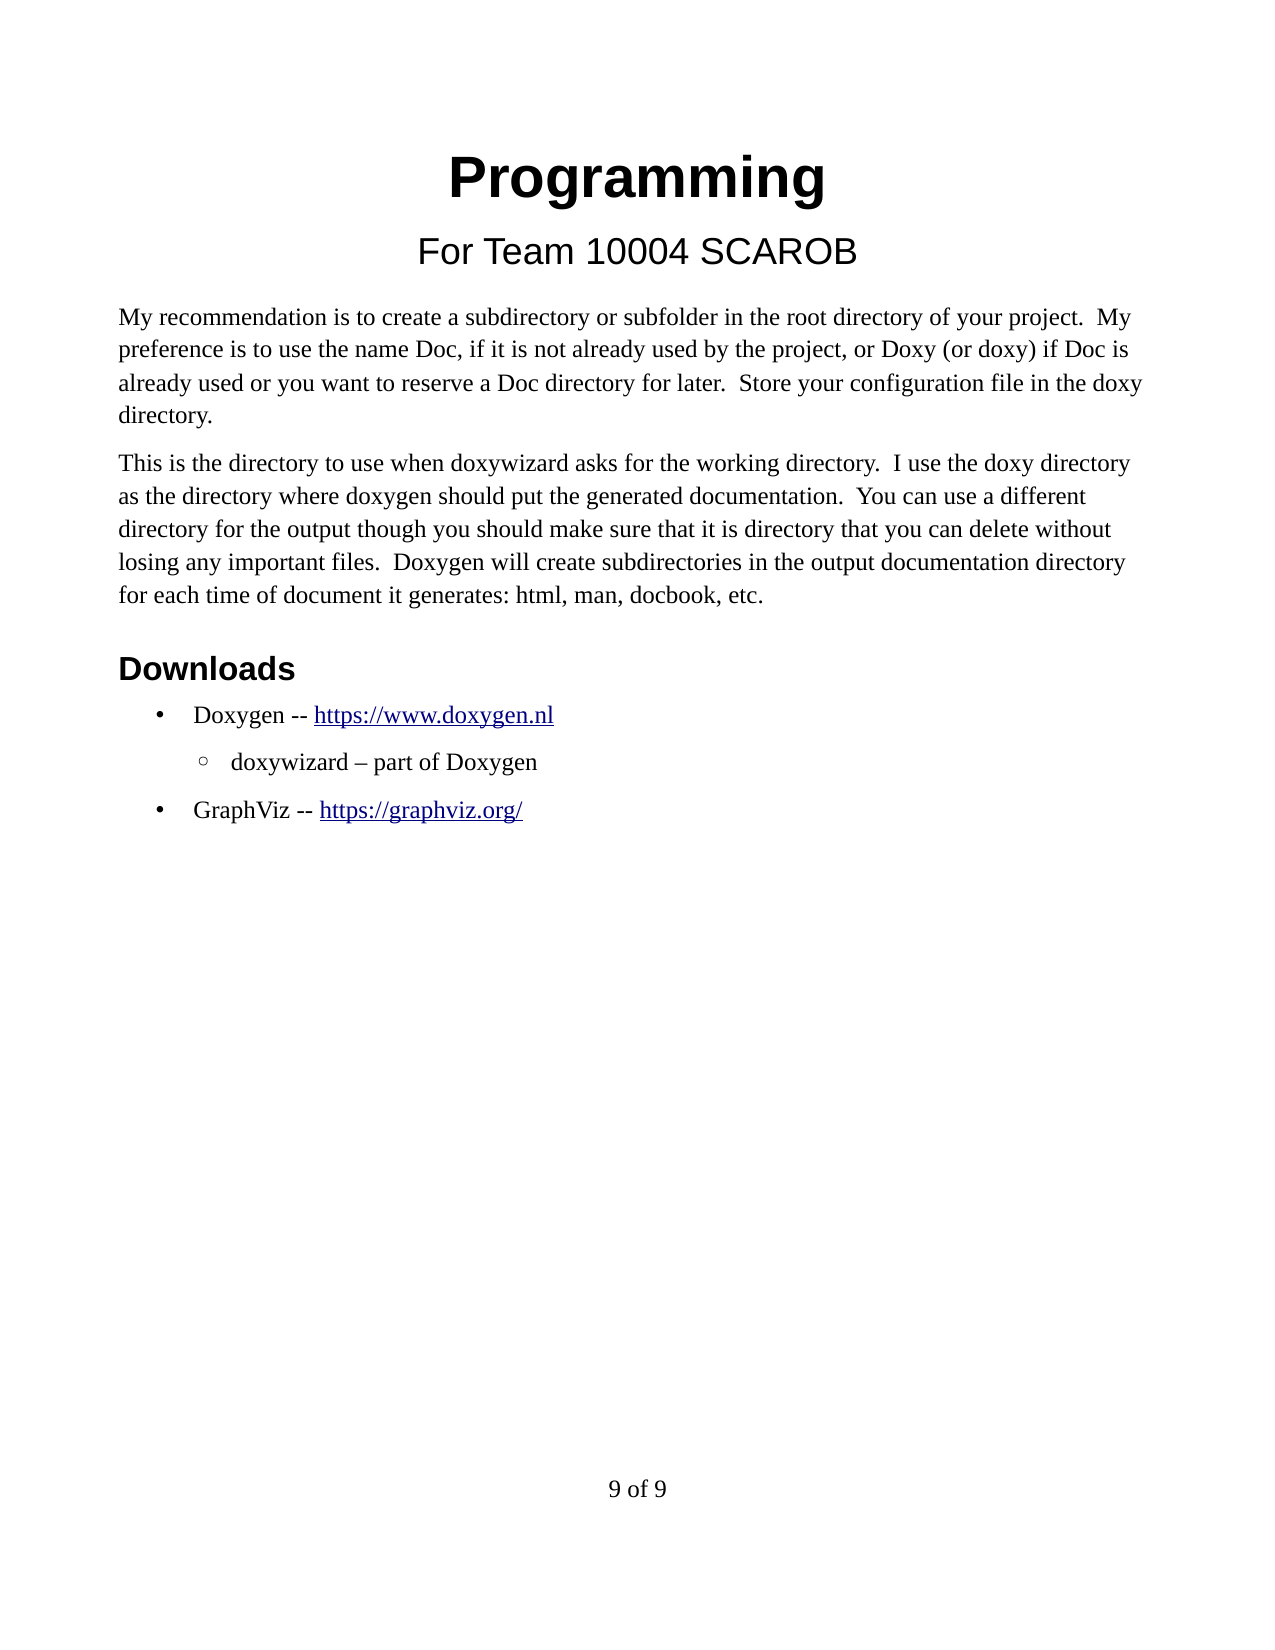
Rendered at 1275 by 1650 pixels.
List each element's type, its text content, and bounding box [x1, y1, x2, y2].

subtitle Downloads [118, 649, 1157, 687]
list doxywizard – part of Doxygen [193, 747, 1157, 776]
list Doxygen -- https://www.doxygen.nl [156, 700, 1157, 728]
list GraphViz -- https://graphviz.org/ [156, 795, 1157, 824]
text This is the directory to use when doxywizard asks for the working directory. I use the doxy directory as the directory where doxygen should put the generated documentation. You can use a different directory for the output though you should make sure that it is directory that you can delete without losing any important files. Doxygen will create subdirectories in the output documentation directory for each time of document it generates: html, man, docbook, etc. [118, 448, 1157, 609]
text My recommendation is to create a subdirectory or subfolder in the root directory of your project. My preference is to use the name Doc, if it is not already used by the project, or Doxy (or doxy) if Doc is already used or you want to reserve a Doc directory for later. Store your configuration file in the doxy directory. [118, 302, 1157, 429]
